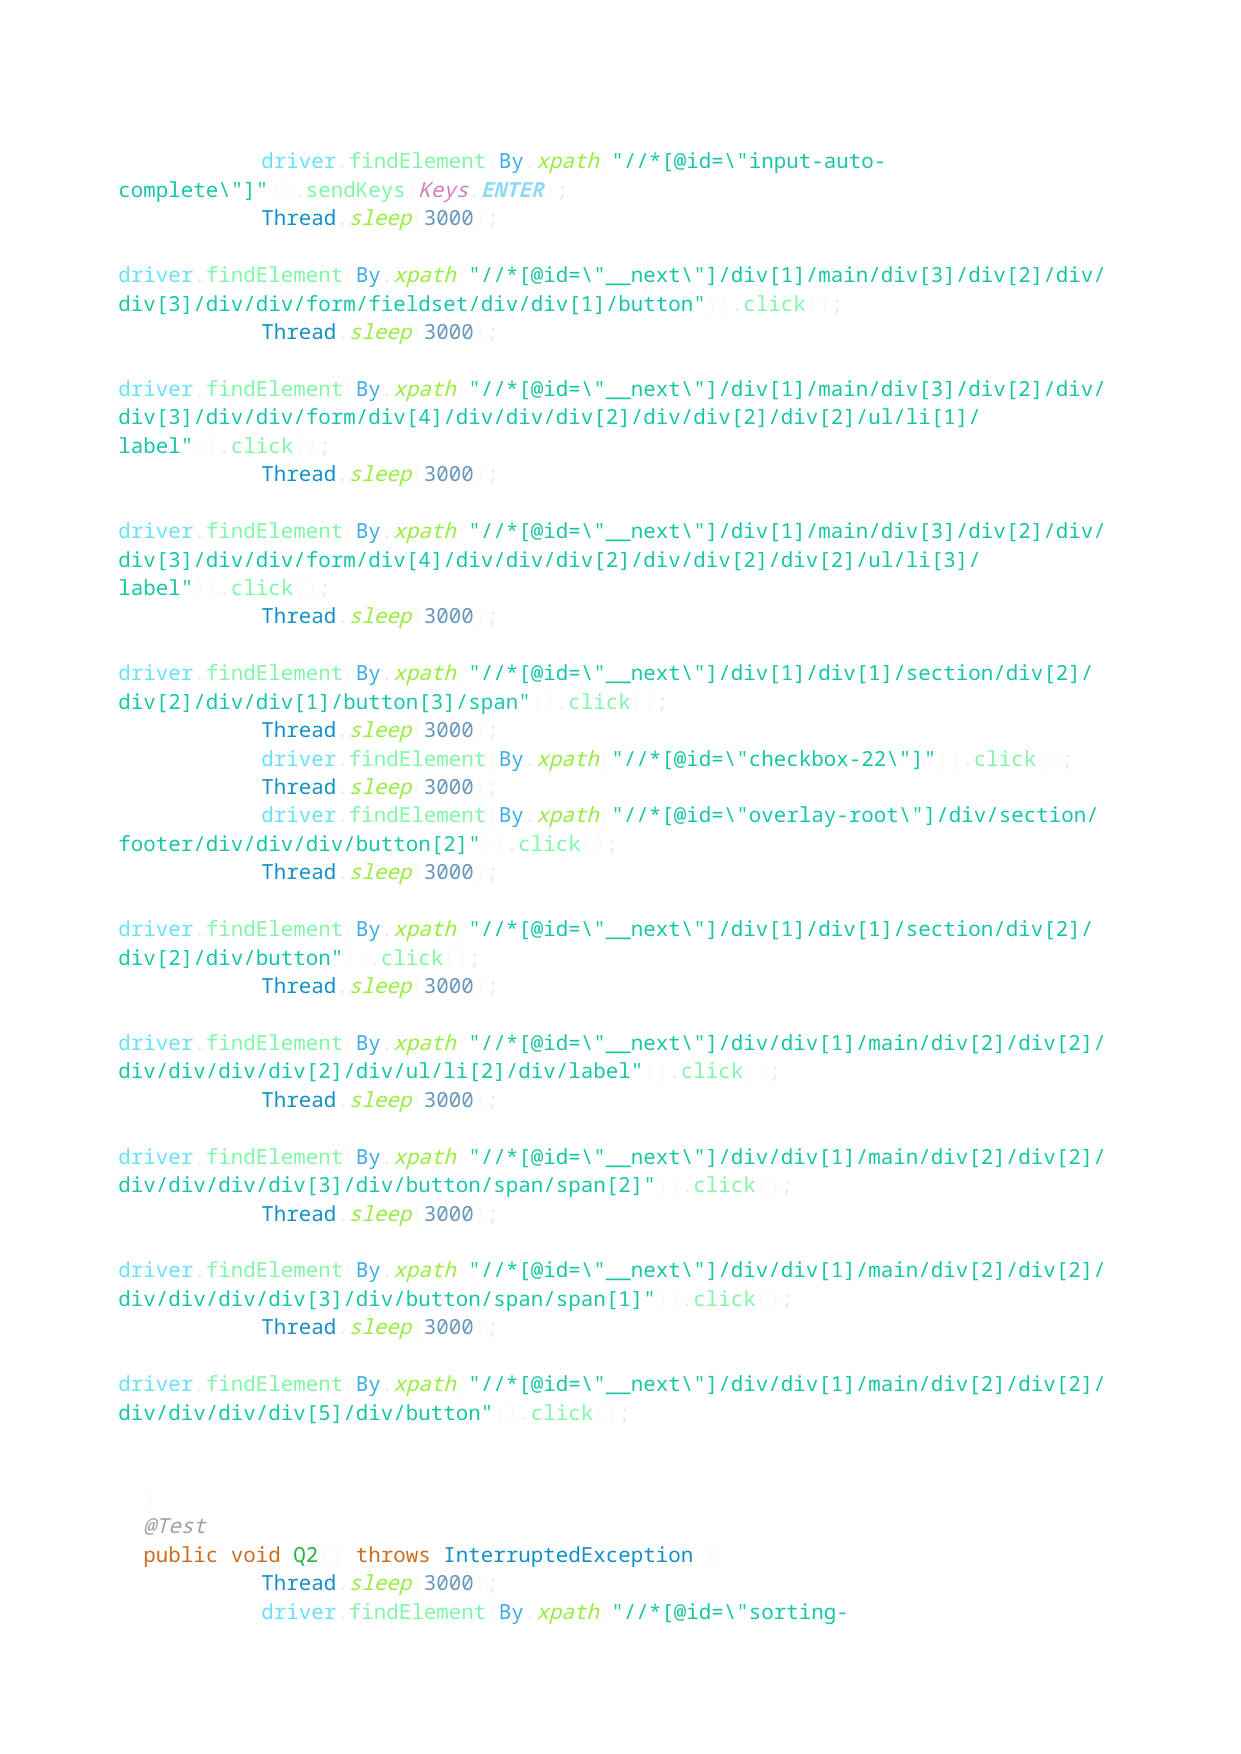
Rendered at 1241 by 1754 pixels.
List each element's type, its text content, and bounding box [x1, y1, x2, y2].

text Thread.sleep(3000); [118, 317, 1122, 346]
text driver.findElement(By.xpath("//*[@id=\"__next\"]/div[1]/main/div[3]/div[2]/div/div[3]/div/div/form/fieldset/div/div[1]/button")).click(); [118, 232, 1122, 317]
text Thread.sleep(3000); [118, 203, 1122, 232]
text driver.findElement(By.xpath("//*[@id=\"__next\"]/div[1]/div[1]/section/div[2]/div[2]/div/button")).click(); [118, 886, 1122, 971]
text Thread.sleep(3000); [118, 772, 1122, 801]
text Thread.sleep(3000); [118, 1568, 1122, 1597]
text Thread.sleep(3000); [118, 715, 1122, 744]
text } [118, 1483, 1122, 1512]
text driver.findElement(By.xpath("//*[@id=\"__next\"]/div/div[1]/main/div[2]/div[2]/div/div/div/div[3]/div/button/span/span[1]")).click(); [118, 1227, 1122, 1312]
text Thread.sleep(3000); [118, 857, 1122, 886]
text Thread.sleep(3000); [118, 602, 1122, 630]
text driver.findElement(By.xpath("//*[@id=\"input-auto-complete\"]")).sendKeys(Keys.ENTER); [118, 147, 1122, 203]
text driver.findElement(By.xpath("//*[@id=\"__next\"]/div[1]/div[1]/section/div[2]/div[2]/div/div[1]/button[3]/span")).click(); [118, 630, 1122, 715]
text @Test [118, 1512, 1122, 1540]
text driver.findElement(By.xpath("//*[@id=\"overlay-root\"]/div/section/footer/div/div/div/button[2]")).click(); [118, 801, 1122, 857]
text Thread.sleep(3000); [118, 1199, 1122, 1227]
text Thread.sleep(3000); [118, 971, 1122, 1000]
text driver.findElement(By.xpath("//*[@id=\"__next\"]/div[1]/main/div[3]/div[2]/div/div[3]/div/div/form/div[4]/div/div/div[2]/div/div[2]/div[2]/ul/li[1]/label")).click(); [118, 346, 1122, 459]
text driver.findElement(By.xpath("//*[@id=\"checkbox-22\"]")).click(); [118, 744, 1122, 772]
text driver.findElement(By.xpath("//*[@id=\"sorting- [118, 1597, 1122, 1625]
text Thread.sleep(3000); [118, 459, 1122, 488]
text driver.findElement(By.xpath("//*[@id=\"__next\"]/div/div[1]/main/div[2]/div[2]/div/div/div/div[3]/div/button/span/span[2]")).click(); [118, 1113, 1122, 1199]
text driver.findElement(By.xpath("//*[@id=\"__next\"]/div/div[1]/main/div[2]/div[2]/div/div/div/div[2]/div/ul/li[2]/div/label")).click(); [118, 1000, 1122, 1085]
text driver.findElement(By.xpath("//*[@id=\"__next\"]/div/div[1]/main/div[2]/div[2]/div/div/div/div[5]/div/button")).click(); [118, 1341, 1122, 1426]
text Thread.sleep(3000); [118, 1085, 1122, 1113]
text Thread.sleep(3000); [118, 1312, 1122, 1341]
text public void Q2() throws InterruptedException { [118, 1540, 1122, 1568]
text driver.findElement(By.xpath("//*[@id=\"__next\"]/div[1]/main/div[3]/div[2]/div/div[3]/div/div/form/div[4]/div/div/div[2]/div/div[2]/div[2]/ul/li[3]/label")).click(); [118, 488, 1122, 602]
